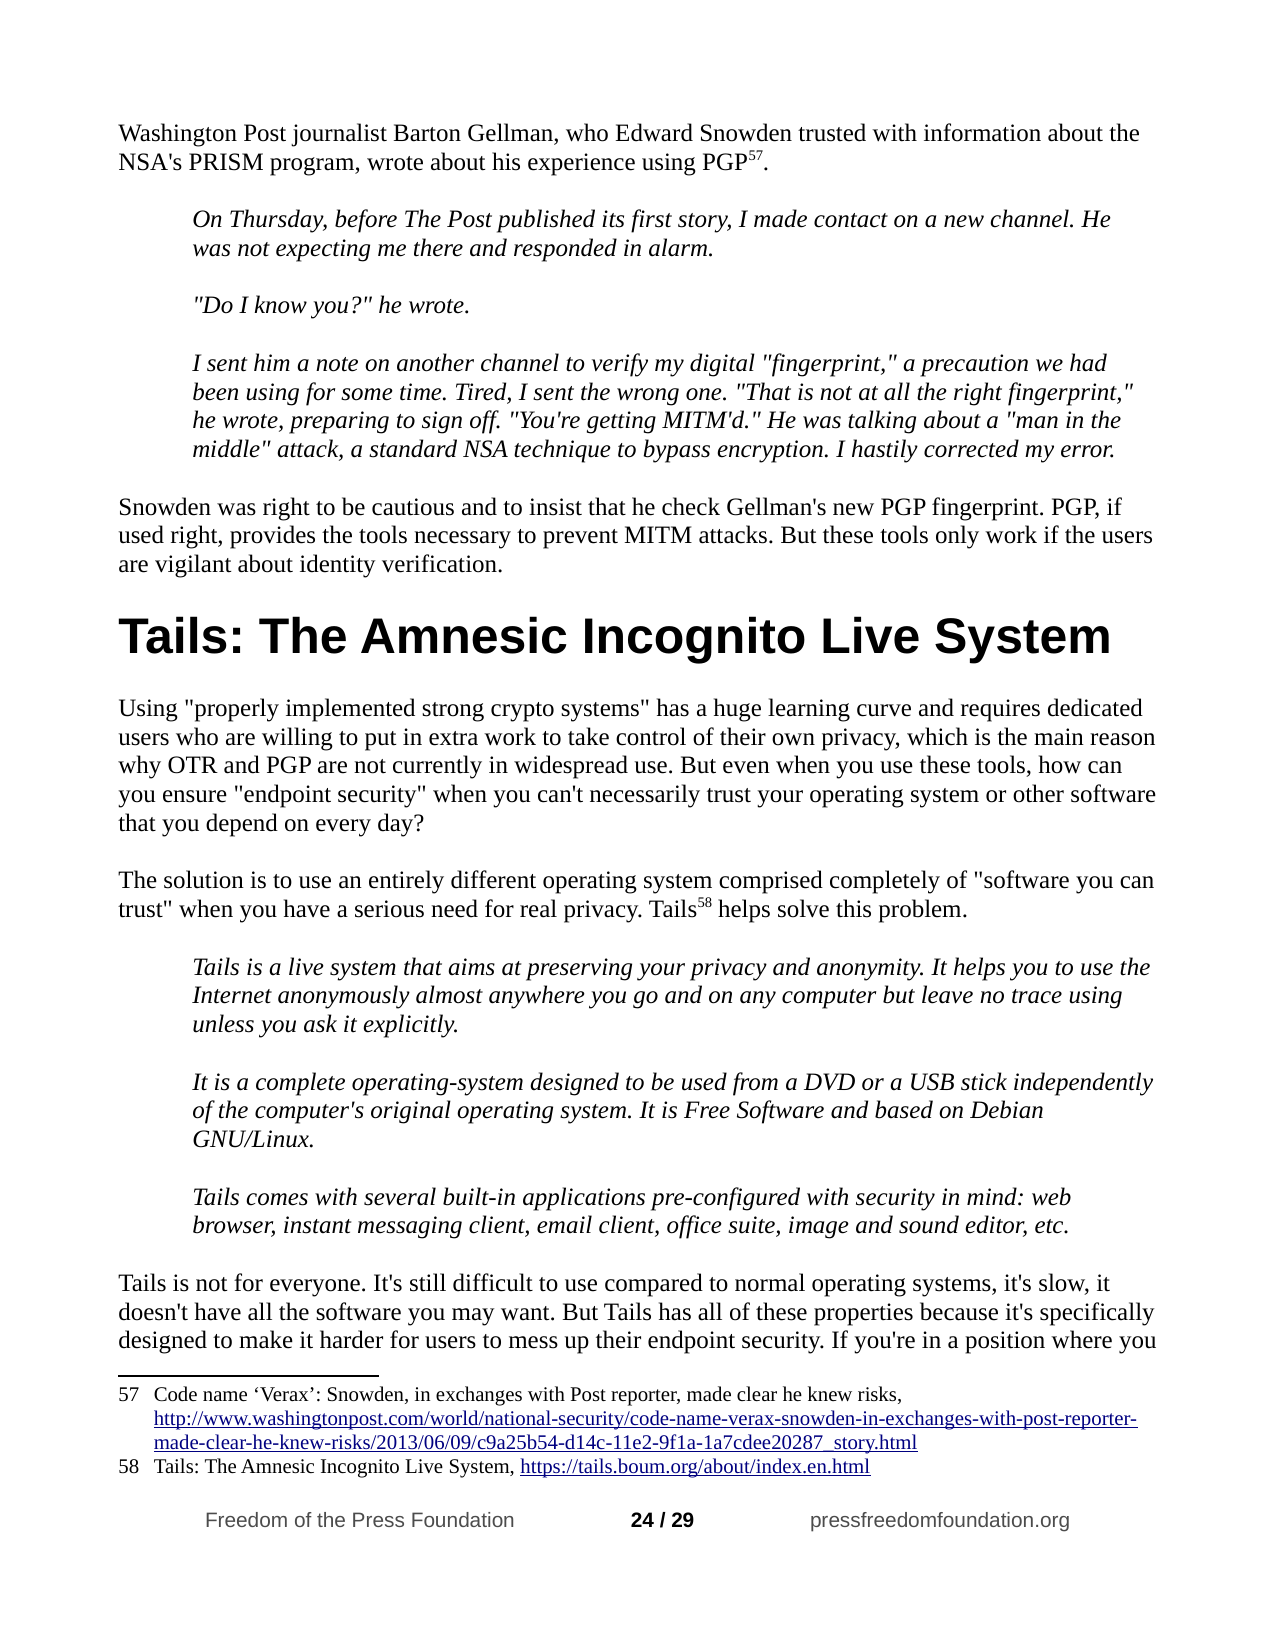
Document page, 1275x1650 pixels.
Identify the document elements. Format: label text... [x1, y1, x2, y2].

text Code name ‘Verax’: Snowden, in exchanges with Post reporter, made clear he knew risks, http://www.washingtonpost.com/world/national-security/code-name-verax-snowden-in-exchanges-with-post-reporter-made-clear-he-knew-risks/2013/06/09/c9a25b54-d14c-11e2-9f1a-1a7cdee20287_story.html [118, 1382, 1157, 1454]
text Tails is not for everyone. It's still difficult to use compared to normal operating systems, it's slow, it doesn't have all the software you may want. But Tails has all of these properties because it's specifically designed to make it harder for users to mess up their endpoint security. If you're in a position where you [118, 1268, 1157, 1354]
text Washington Post journalist Barton Gellman, who Edward Snowden trusted with information about the NSA's PRISM program, wrote about his experience using PGP. [118, 118, 1157, 176]
text Tails comes with several built-in applications pre-configured with security in mind: web browser, instant messaging client, email client, office suite, image and sound editor, etc. [192, 1182, 1157, 1239]
text "Do I know you?" he wrote. [192, 291, 1157, 319]
text It is a complete operating-system designed to be used from a DVD or a USB stick independently of the computer's original operating system. It is Free Software and based on Debian GNU/Linux. [192, 1067, 1157, 1153]
text Using "properly implemented strong crypto systems" has a huge learning curve and requires dedicated users who are willing to put in extra work to take control of their own privacy, which is the main reason why OTR and PGP are not currently in widespread use. But even when you use these tools, how can you ensure "endpoint security" when you can't necessarily trust your operating system or other software that you depend on every day? [118, 693, 1157, 837]
text On Thursday, before The Post published its first story, I made contact on a new channel. He was not expecting me there and responded in alarm. [192, 204, 1157, 262]
text Snowden was right to be cautious and to insist that he check Gellman's new PGP fingerprint. PGP, if used right, provides the tools necessary to prevent MITM attacks. But these tools only work if the users are vigilant about identity verification. [118, 492, 1157, 578]
text I sent him a note on another channel to verify my digital "fingerprint," a precaution we had been using for some time. Tired, I sent the wrong one. "That is not at all the right fingerprint," he wrote, preparing to sign off. "You're getting MITM'd." He was talking about a "man in the middle" attack, a standard NSA technique to bypass encryption. I hastily corrected my error. [192, 348, 1157, 463]
text Tails is a live system that aims at preserving your privacy and anonymity. It helps you to use the Internet anonymously almost anywhere you go and on any computer but leave no trace using unless you ask it explicitly. [192, 952, 1157, 1038]
text The solution is to use an entirely different operating system comprised completely of "software you can trust" when you have a serious need for real privacy. Tails helps solve this problem. [118, 866, 1157, 923]
text Tails: The Amnesic Incognito Live System [118, 607, 1157, 664]
text Tails: The Amnesic Incognito Live System, https://tails.boum.org/about/index.en.html [118, 1454, 1157, 1478]
